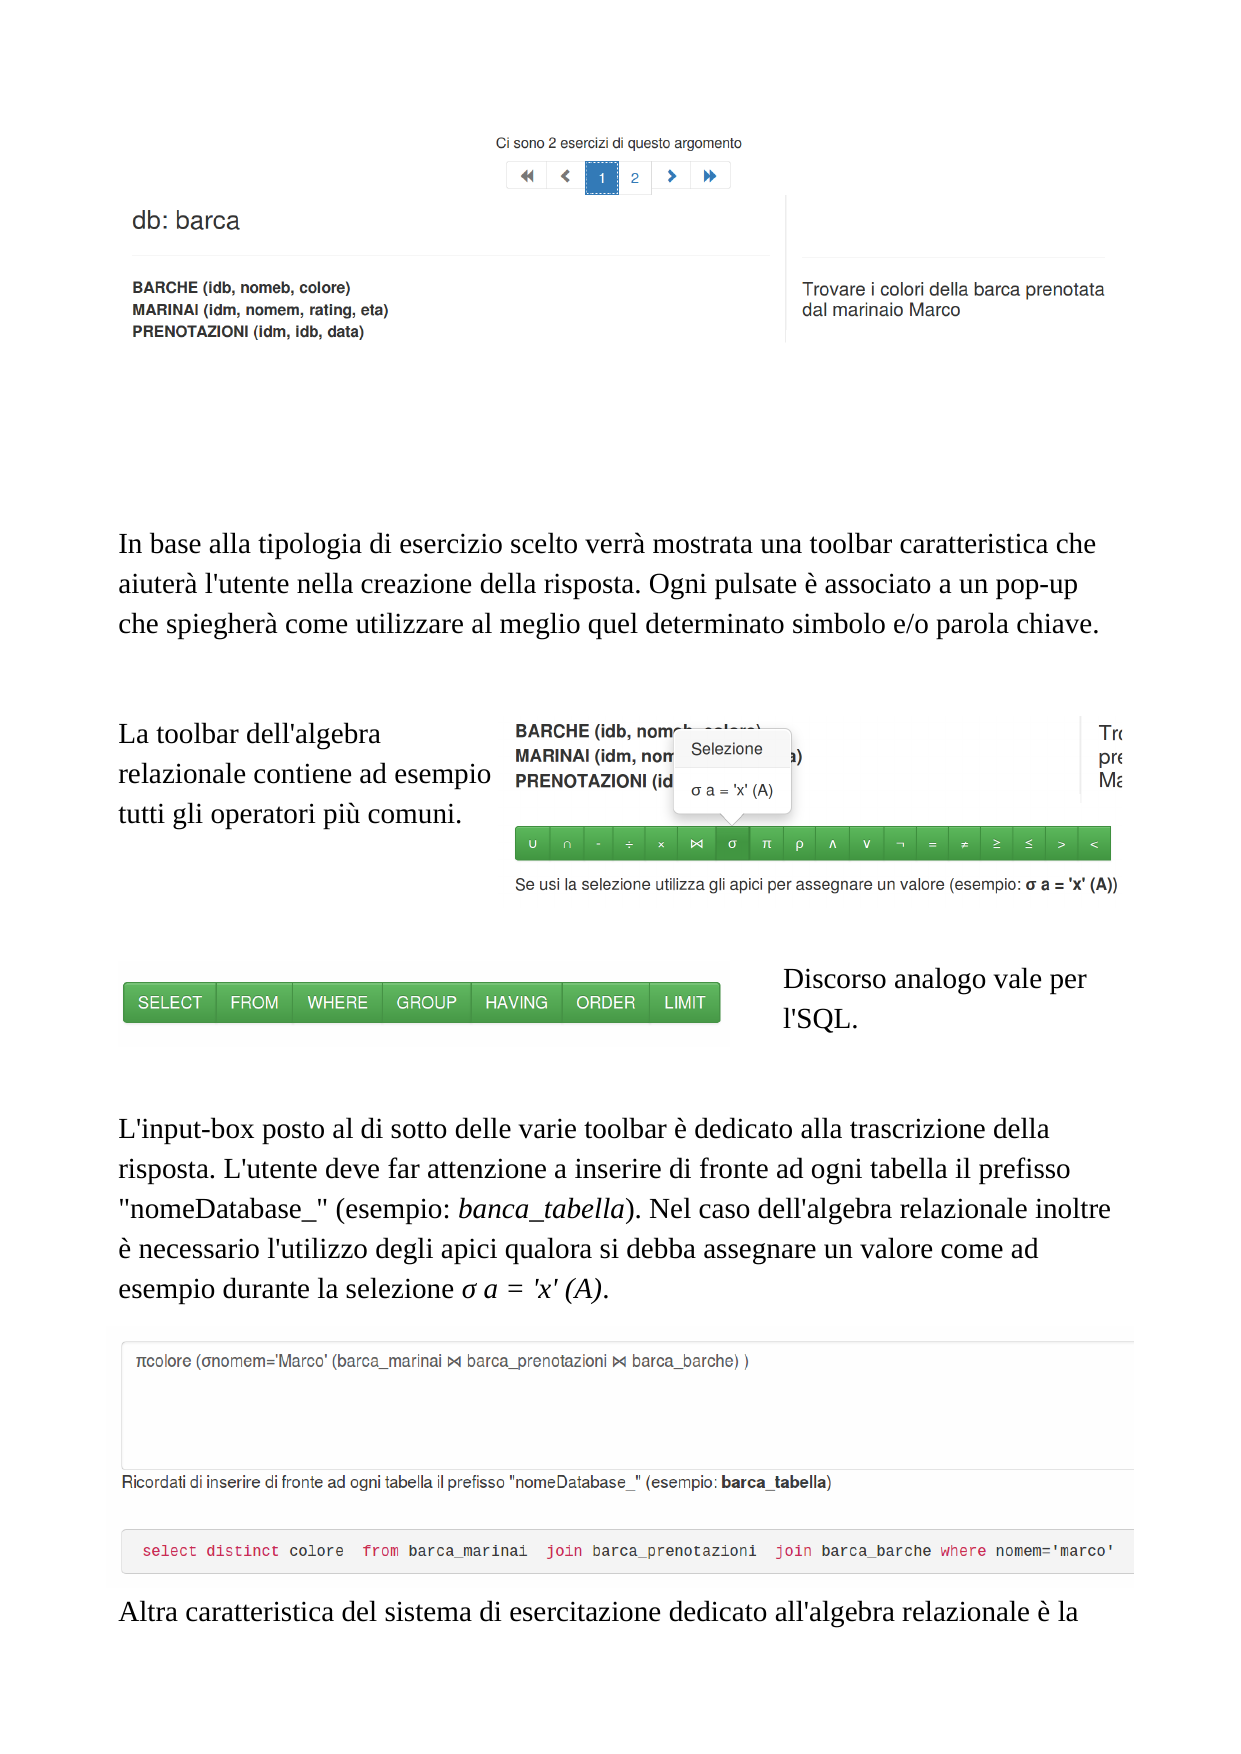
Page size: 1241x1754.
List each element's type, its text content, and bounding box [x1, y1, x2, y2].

text Discorso analogo vale per l'SQL. [730, 961, 1122, 1035]
picture [118, 118, 1123, 356]
picture [106, 1326, 1134, 1588]
text Altra caratteristica del sistema di esercitazione dedicato all'algebra relazionale è la [118, 1588, 1122, 1627]
picture [118, 961, 730, 1047]
text La toolbar dell'algebra relazionale contiene ad esempio tutti gli operatori più comuni. [118, 716, 497, 830]
text L'input-box posto al di sotto delle varie toolbar è dedicato alla trascrizione della risposta. L'utente deve far attenzione a inserire di fronte ad ogni tabella il prefisso "nomeDatabase_" (esempio: banca_tabella). Nel caso dell'algebra relazionale inoltre è necessario l'utilizzo degli apici qualora si debba assegnare un valore come ad esempio durante la selezione σ a = 'x' (A). [118, 1111, 1122, 1305]
text In base alla tipologia di esercizio scelto verrà mostrata una toolbar caratteristica che aiuterà l'utente nella creazione della risposta. Ogni pulsate è associato a un pop-up che spiegherà come utilizzare al meglio quel determinato simbolo e/o parola chiave. [118, 526, 1122, 640]
picture [497, 716, 737, 908]
